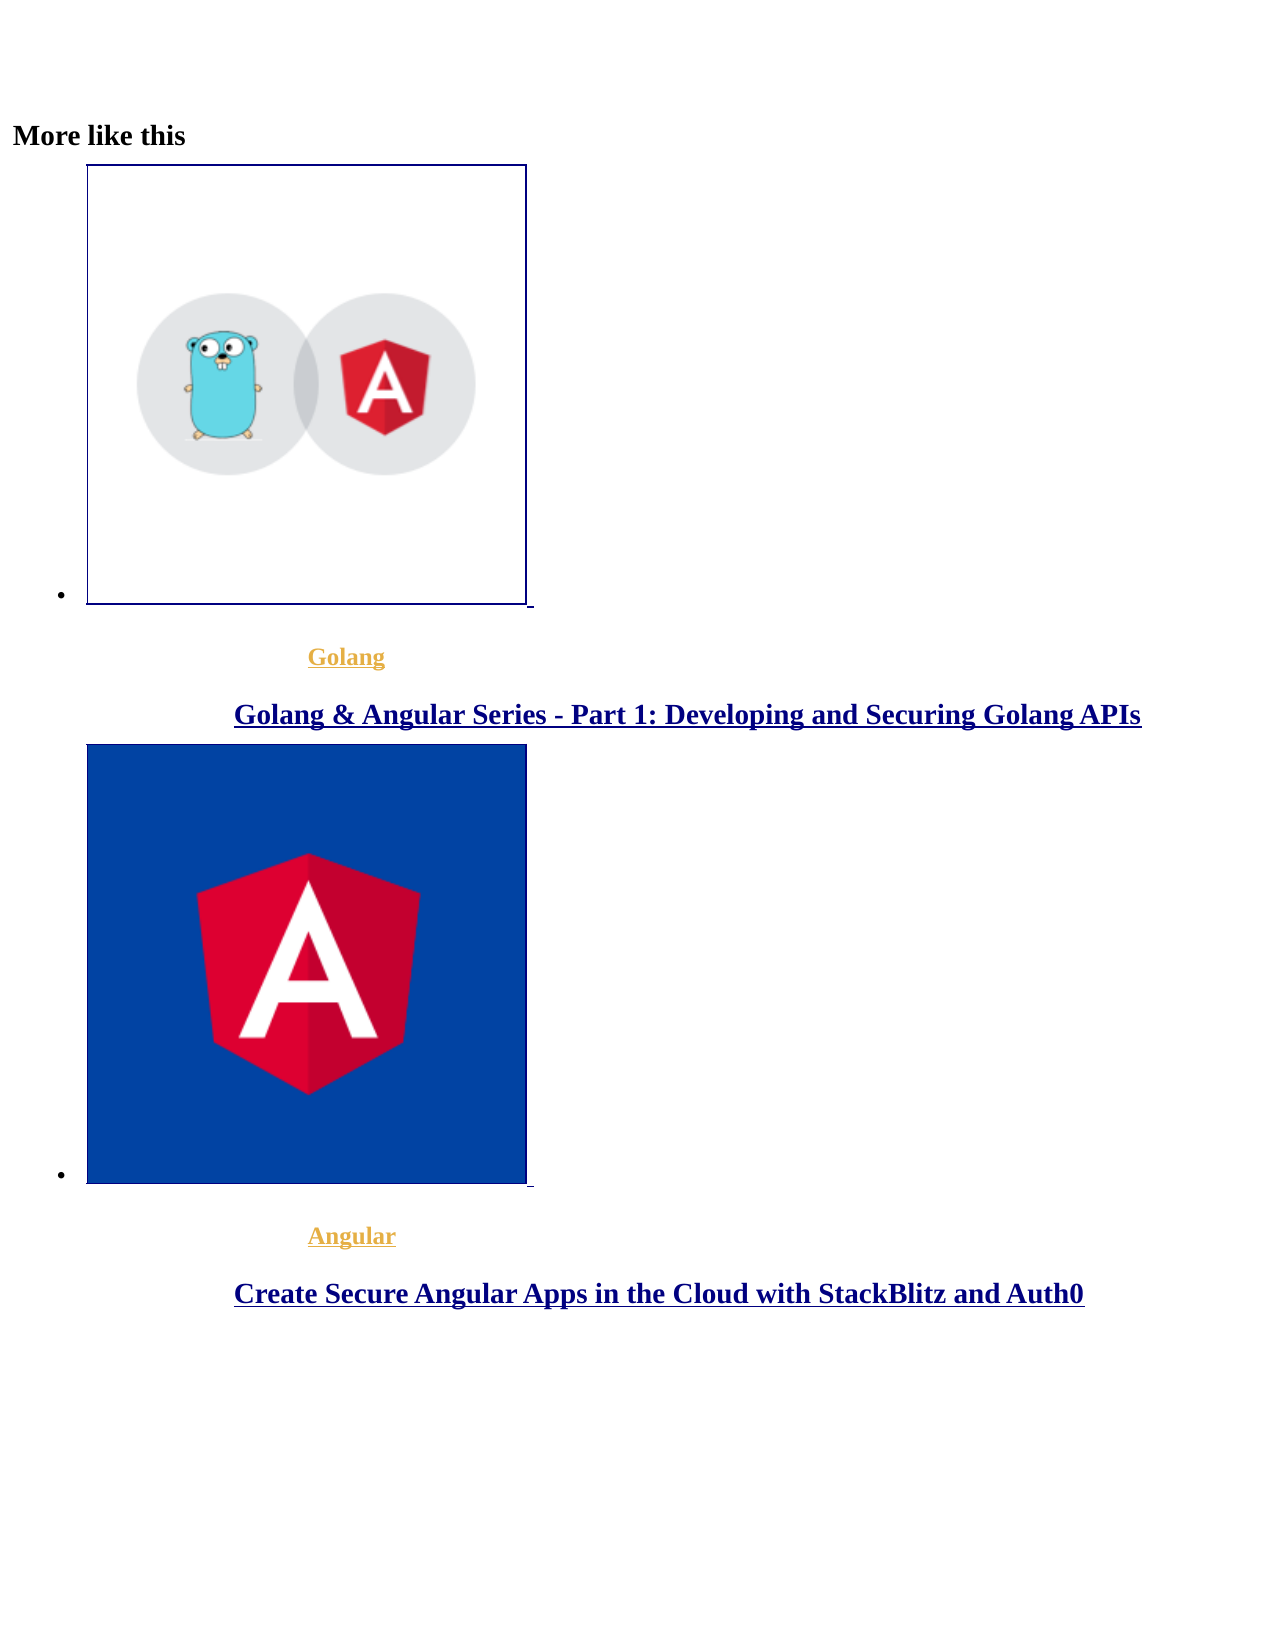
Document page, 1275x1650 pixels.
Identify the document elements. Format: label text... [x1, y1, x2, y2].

subtitle Angular [278, 1221, 1157, 1249]
subtitle More like this [13, 118, 1157, 152]
subtitle Create Secure Angular Apps in the Cloud with StackBlitz and Auth0 [204, 1277, 1157, 1310]
subtitle Golang [278, 642, 1157, 670]
picture [88, 166, 525, 603]
picture [88, 745, 525, 1183]
subtitle Golang & Angular Series - Part 1: Developing and Securing Golang APIs [204, 697, 1157, 731]
